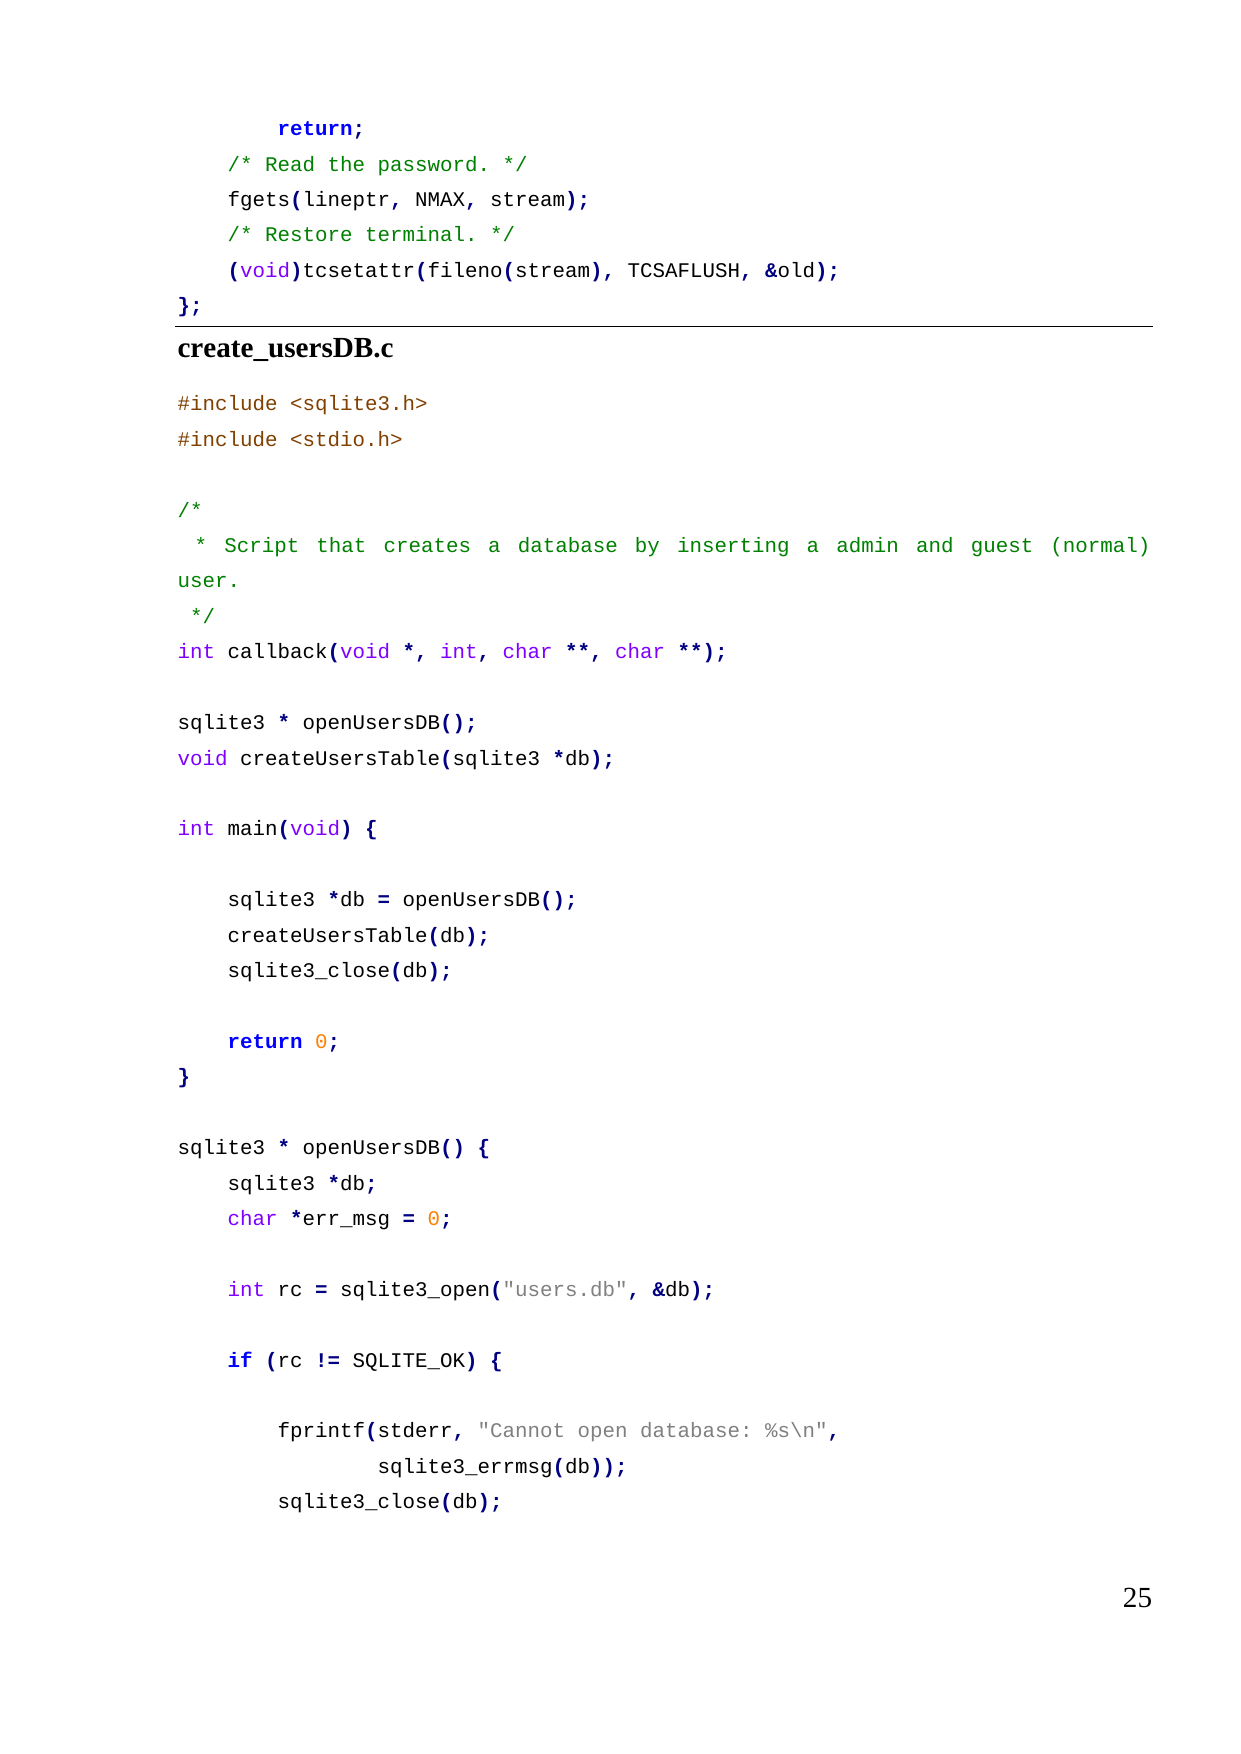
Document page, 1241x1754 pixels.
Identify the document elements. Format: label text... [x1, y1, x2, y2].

text sqlite3 * openUsersDB(); [177, 712, 1152, 736]
text create_usersDB.c [177, 331, 1152, 364]
text } [177, 1066, 1152, 1090]
text int callback(void *, int, char **, char **); [177, 641, 1152, 665]
text sqlite3_errmsg(db)); [177, 1456, 1152, 1479]
text #include <stdio.h> [177, 429, 1152, 452]
text fprintf(stderr, "Cannot open database: %s\n", [177, 1421, 1152, 1444]
text }; [177, 295, 1152, 319]
text char *err_msg = 0; [177, 1208, 1152, 1232]
text sqlite3 * openUsersDB() { [177, 1137, 1152, 1161]
text /* [177, 500, 1152, 523]
text */ [177, 606, 1152, 629]
text (void)tcsetattr(fileno(stream), TCSAFLUSH, &old); [177, 260, 1152, 283]
text * Script that creates a database by inserting a admin and guest (normal) user. [177, 535, 1152, 594]
text sqlite3_close(db); [177, 960, 1152, 984]
text return 0; [177, 1031, 1152, 1054]
text #include <sqlite3.h> [177, 393, 1152, 417]
text int rc = sqlite3_open("users.db", &db); [177, 1279, 1152, 1302]
text int main(void) { [177, 818, 1152, 842]
text sqlite3_close(db); [177, 1491, 1152, 1515]
text /* Restore terminal. */ [177, 224, 1152, 248]
text fgets(lineptr, NMAX, stream); [177, 189, 1152, 213]
text sqlite3 *db; [177, 1173, 1152, 1196]
text createUsersTable(db); [177, 925, 1152, 948]
text /* Read the password. */ [177, 153, 1152, 177]
text if (rc != SQLITE_OK) { [177, 1350, 1152, 1373]
text sqlite3 *db = openUsersDB(); [177, 889, 1152, 913]
text void createUsersTable(sqlite3 *db); [177, 748, 1152, 771]
text return; [177, 118, 1152, 142]
